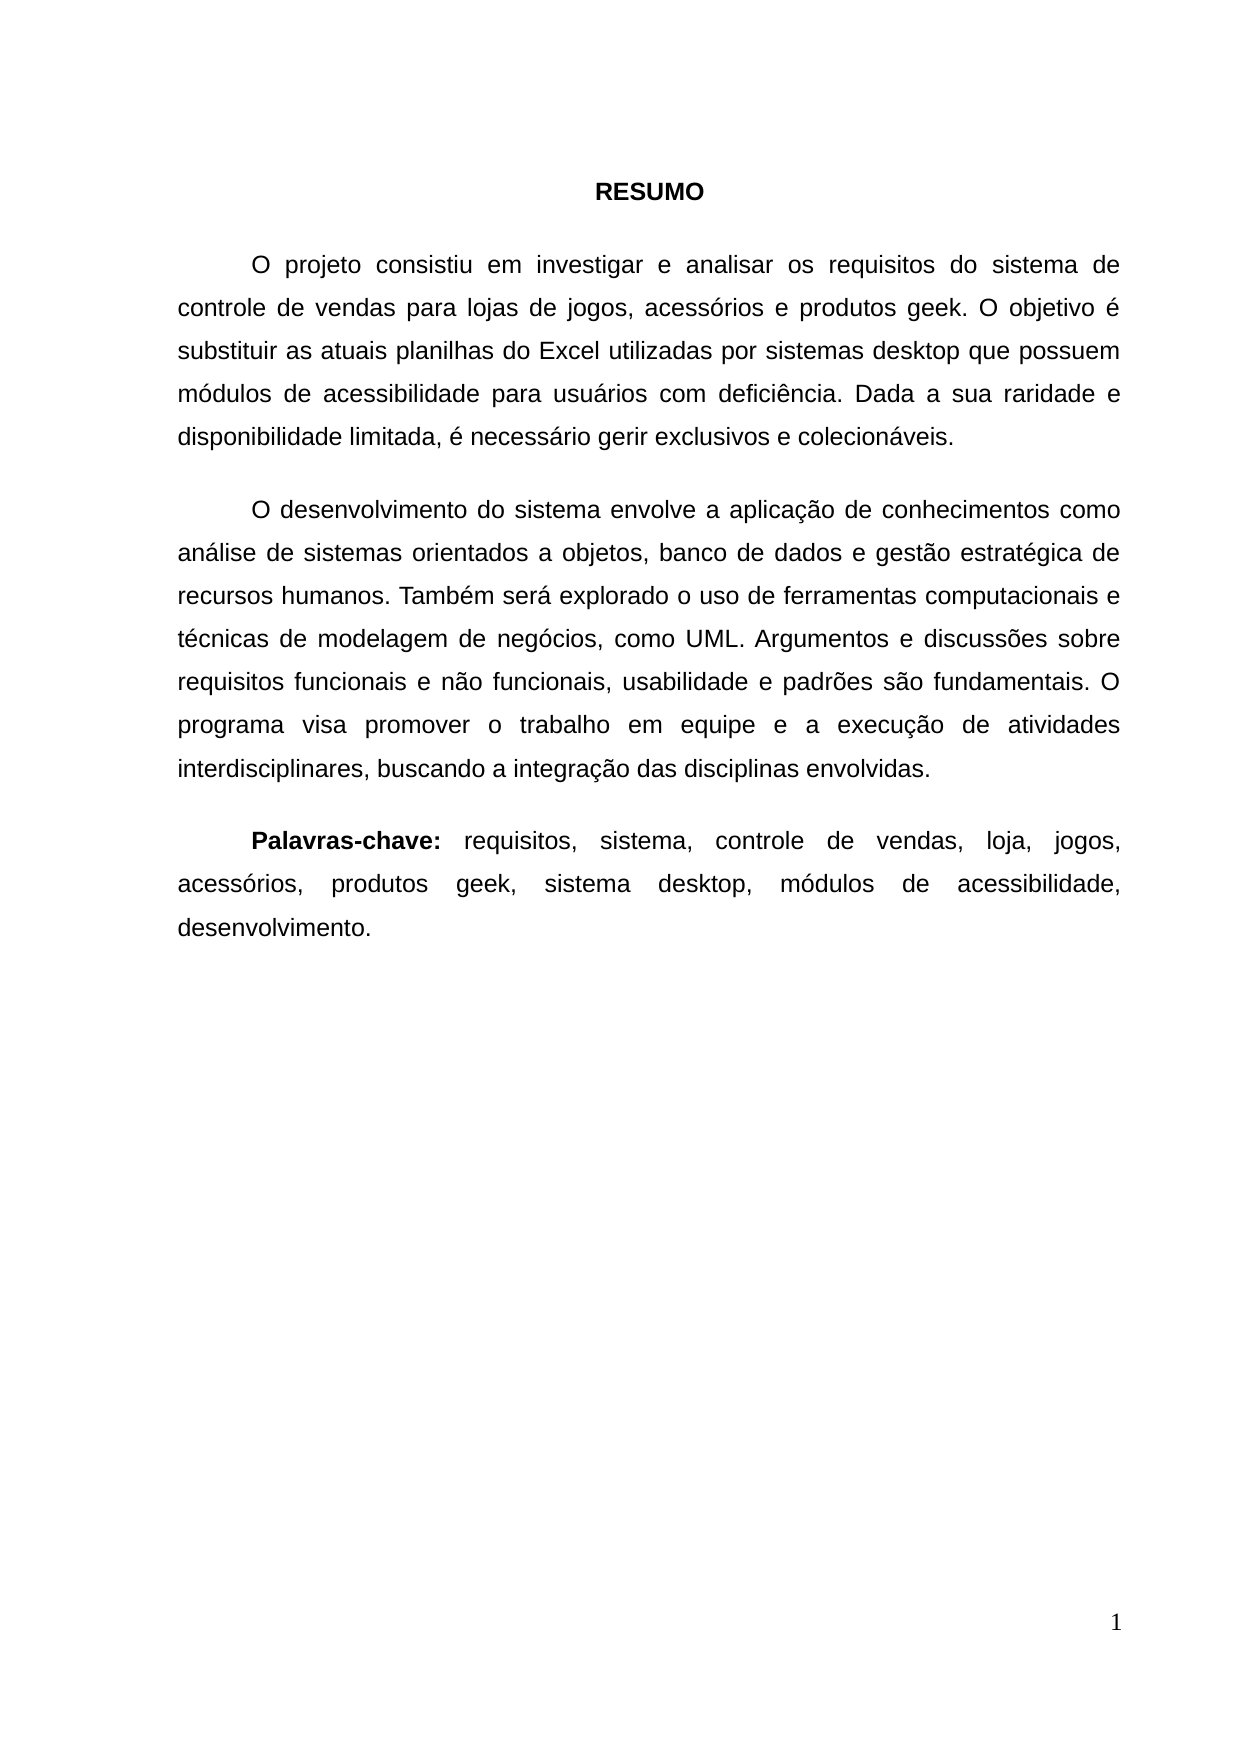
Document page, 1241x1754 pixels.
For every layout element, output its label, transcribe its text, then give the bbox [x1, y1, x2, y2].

text Palavras-chave: requisitos, sistema, controle de vendas, loja, jogos, acessórios, produtos geek, sistema desktop, módulos de acessibilidade, desenvolvimento. [177, 826, 1122, 941]
text O projeto consistiu em investigar e analisar os requisitos do sistema de controle de vendas para lojas de jogos, acessórios e produtos geek. O objetivo é substituir as atuais planilhas do Excel utilizadas por sistemas desktop que possuem módulos de acessibilidade para usuários com deficiência. Dada a sua raridade e disponibilidade limitada, é necessário gerir exclusivos e colecionáveis. [177, 250, 1122, 451]
text O desenvolvimento do sistema envolve a aplicação de conhecimentos como análise de sistemas orientados a objetos, banco de dados e gestão estratégica de recursos humanos. Também será explorado o uso de ferramentas computacionais e técnicas de modelagem de negócios, como UML. Argumentos e discussões sobre requisitos funcionais e não funcionais, usabilidade e padrões são fundamentais. O programa visa promover o trabalho em equipe e a execução de atividades interdisciplinares, buscando a integração das disciplinas envolvidas. [177, 495, 1122, 782]
text RESUMO [177, 177, 1122, 206]
